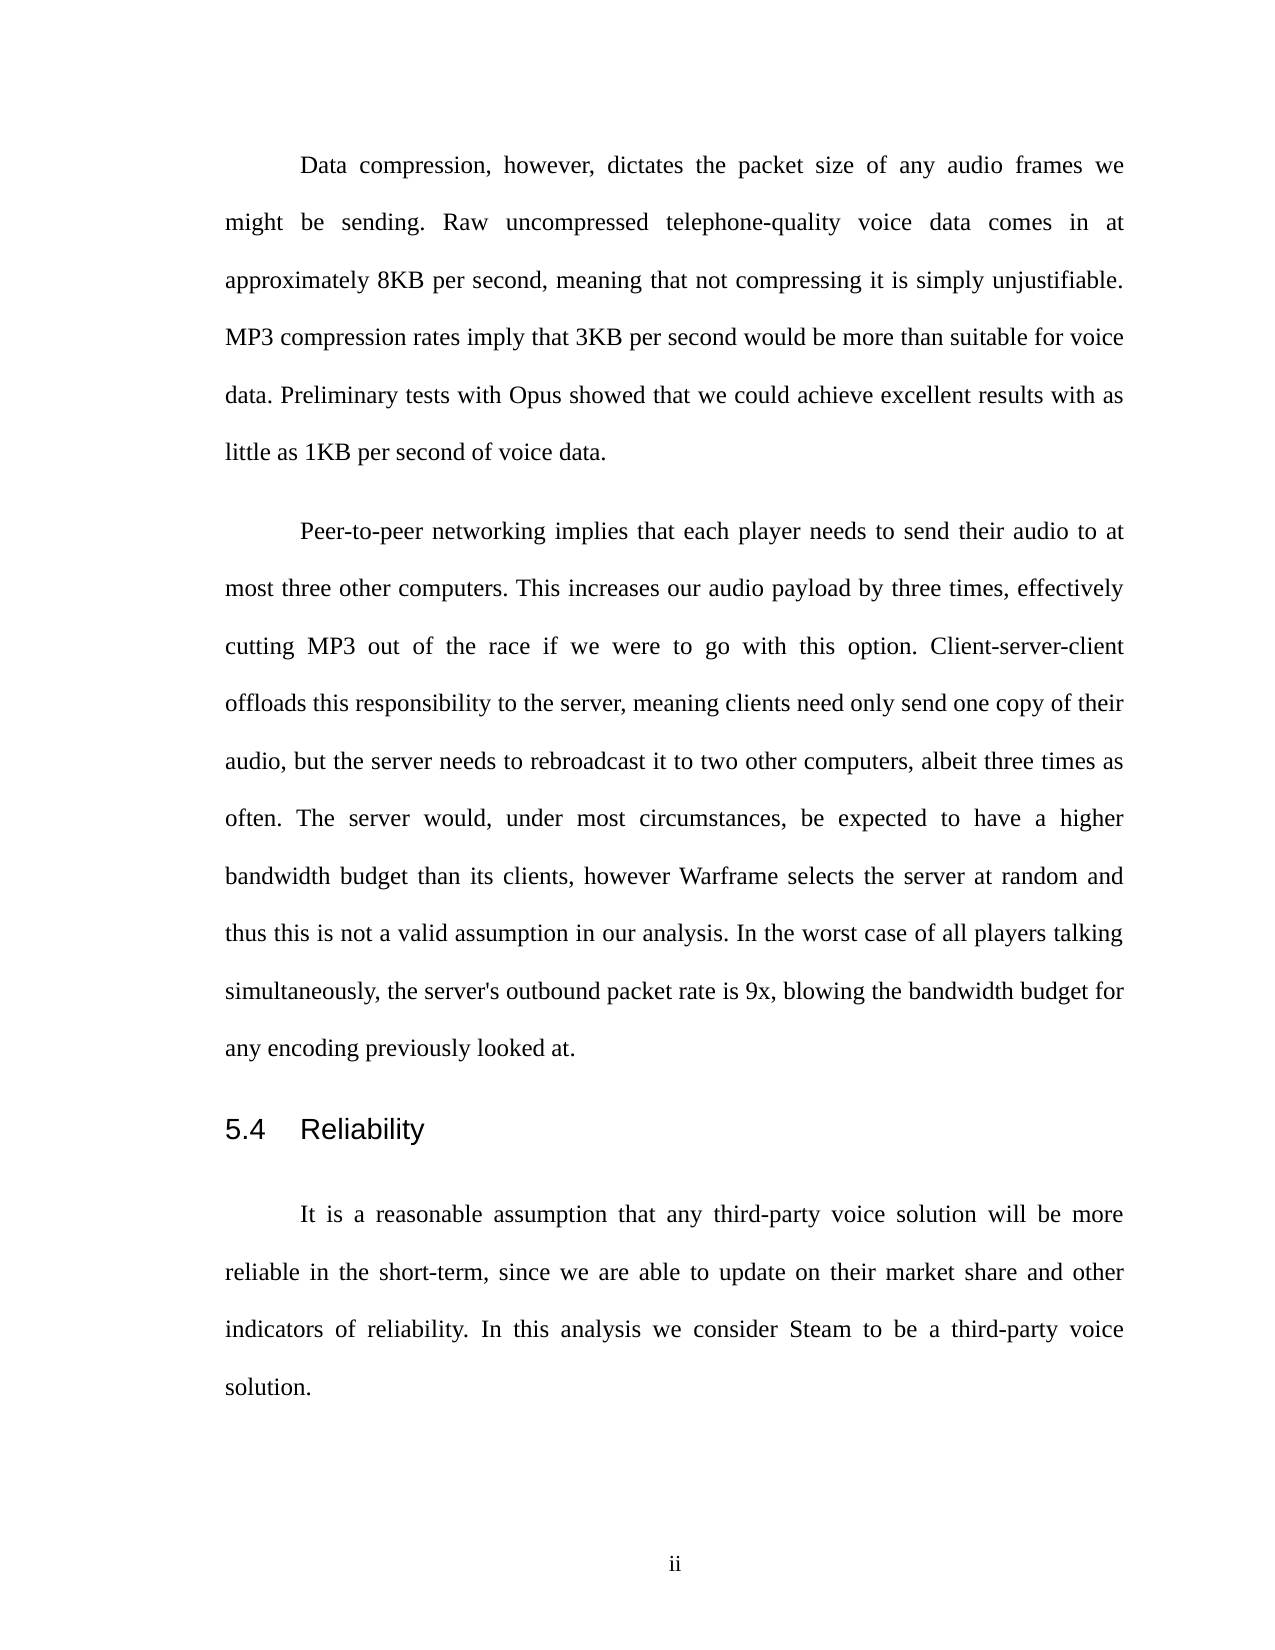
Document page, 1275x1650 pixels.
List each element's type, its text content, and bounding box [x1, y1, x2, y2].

text It is a reasonable assumption that any third-party voice solution will be more reliable in the short-term, since we are able to update on their market share and other indicators of reliability. In this analysis we consider Steam to be a third-party voice solution. [225, 1199, 1125, 1401]
text Peer-to-peer networking implies that each player needs to send their audio to at most three other computers. This increases our audio payload by three times, effectively cutting MP3 out of the race if we were to go with this option. Client-server-client offloads this responsibility to the server, meaning clients need only send one copy of their audio, but the server needs to rebroadcast it to two other computers, albeit three times as often. The server would, under most circumstances, be expected to have a higher bandwidth budget than its clients, however Warframe selects the server at random and thus this is not a valid assumption in our analysis. In the worst case of all players talking simultaneously, the server's outbound packet rate is 9x, blowing the bandwidth budget for any encoding previously looked at. [225, 516, 1125, 1062]
text 5.4 Reliability [225, 1112, 1125, 1145]
text Data compression, however, dictates the packet size of any audio frames we might be sending. Raw uncompressed telephone-quality voice data comes in at approximately 8KB per second, meaning that not compressing it is simply unjustifiable. MP3 compression rates imply that 3KB per second would be more than suitable for voice data. Preliminary tests with Opus showed that we could achieve excellent results with as little as 1KB per second of voice data. [225, 150, 1125, 466]
